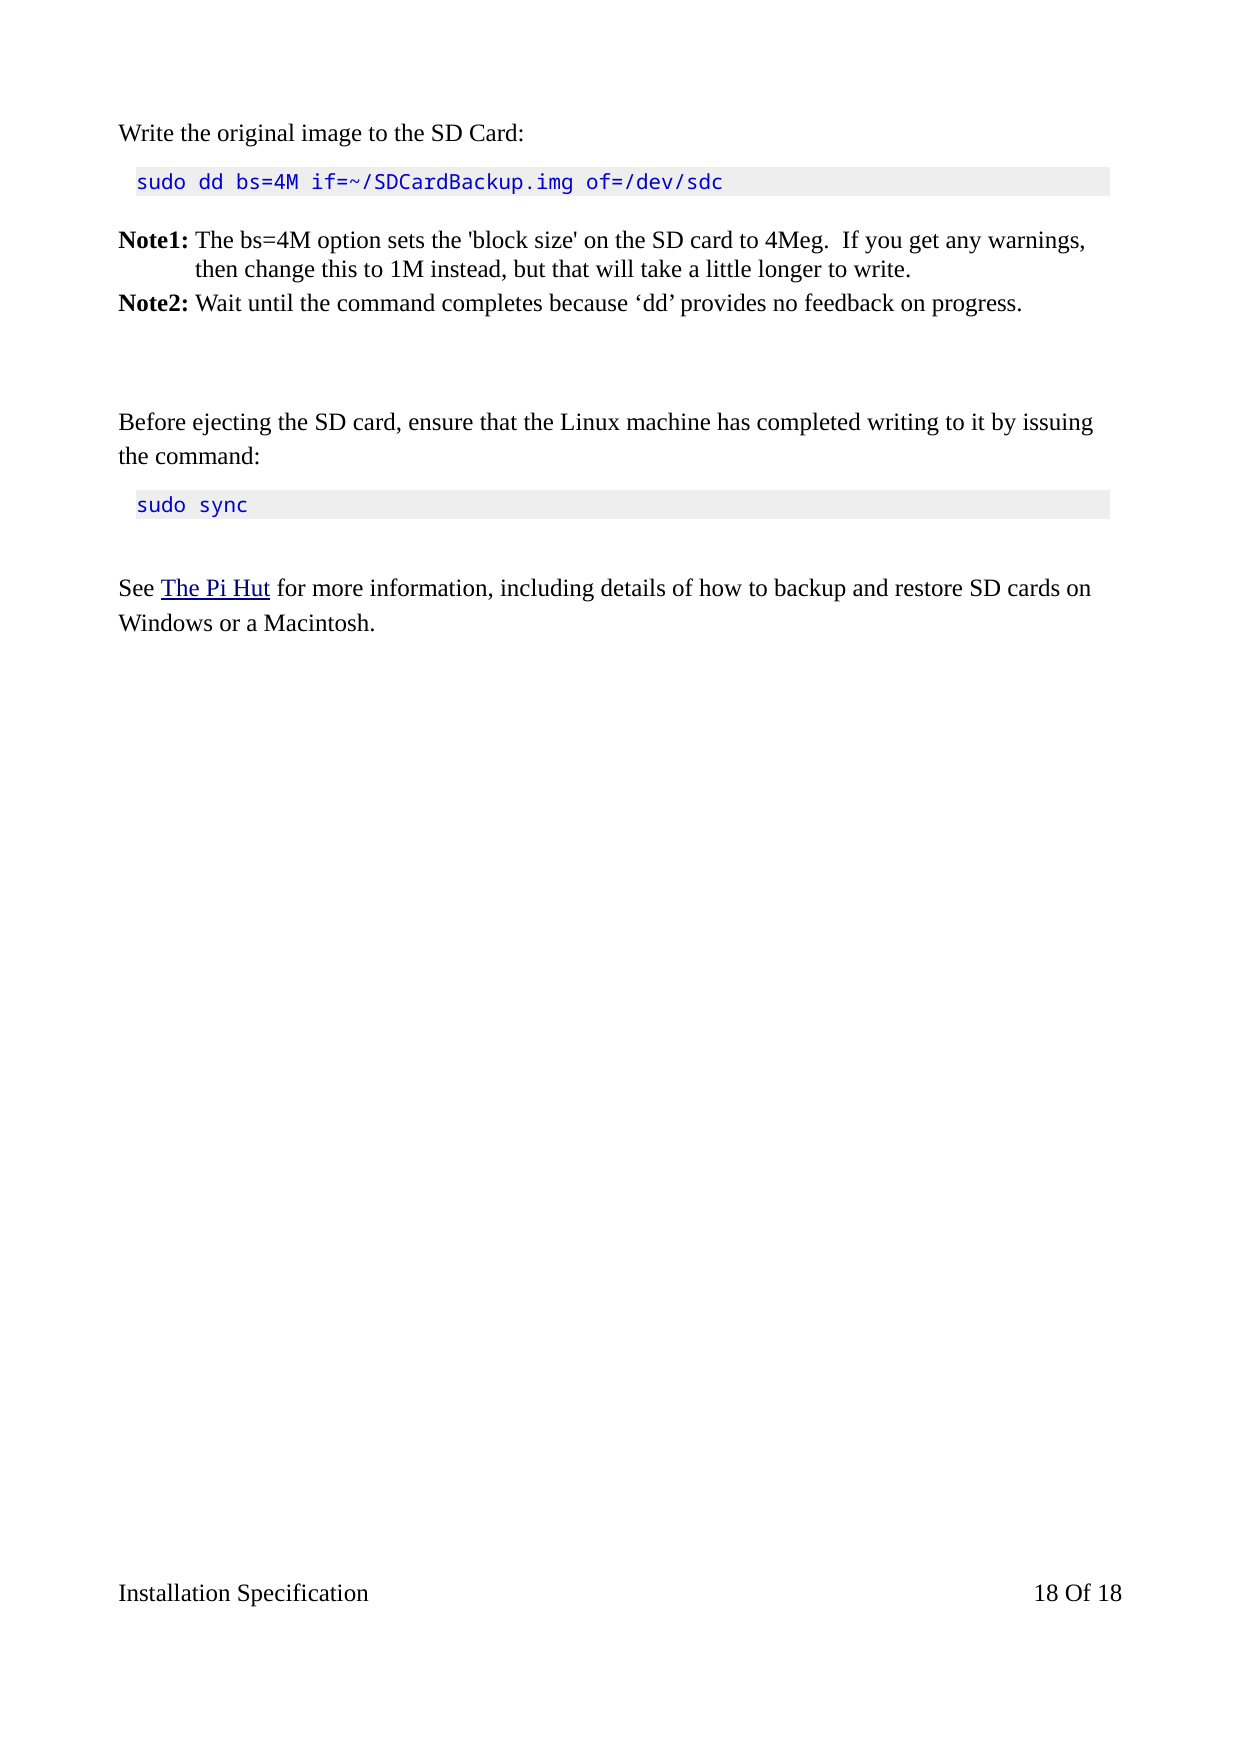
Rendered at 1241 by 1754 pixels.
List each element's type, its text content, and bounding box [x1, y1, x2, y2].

text See The Pi Hut for more information, including details of how to backup and restore SD cards on Windows or a Macintosh. [118, 573, 1122, 637]
text Note2: Wait until the command completes because ‘dd’ provides no feedback on progress. [118, 288, 1122, 317]
text sudo dd bs=4M if=~/SDCardBackup.img of=/dev/sdc [136, 167, 1110, 196]
text Before ejecting the SD card, ensure that the Linux machine has completed writing to it by issuing the command: [118, 407, 1122, 470]
text sudo sync [136, 490, 1110, 519]
text Write the original image to the SD Card: [118, 118, 1122, 147]
text Note1: The bs=4M option sets the 'block size' on the SD card to 4Meg. If you get any warnings, then change this to 1M instead, but that will take a little longer to write. [118, 225, 1122, 282]
